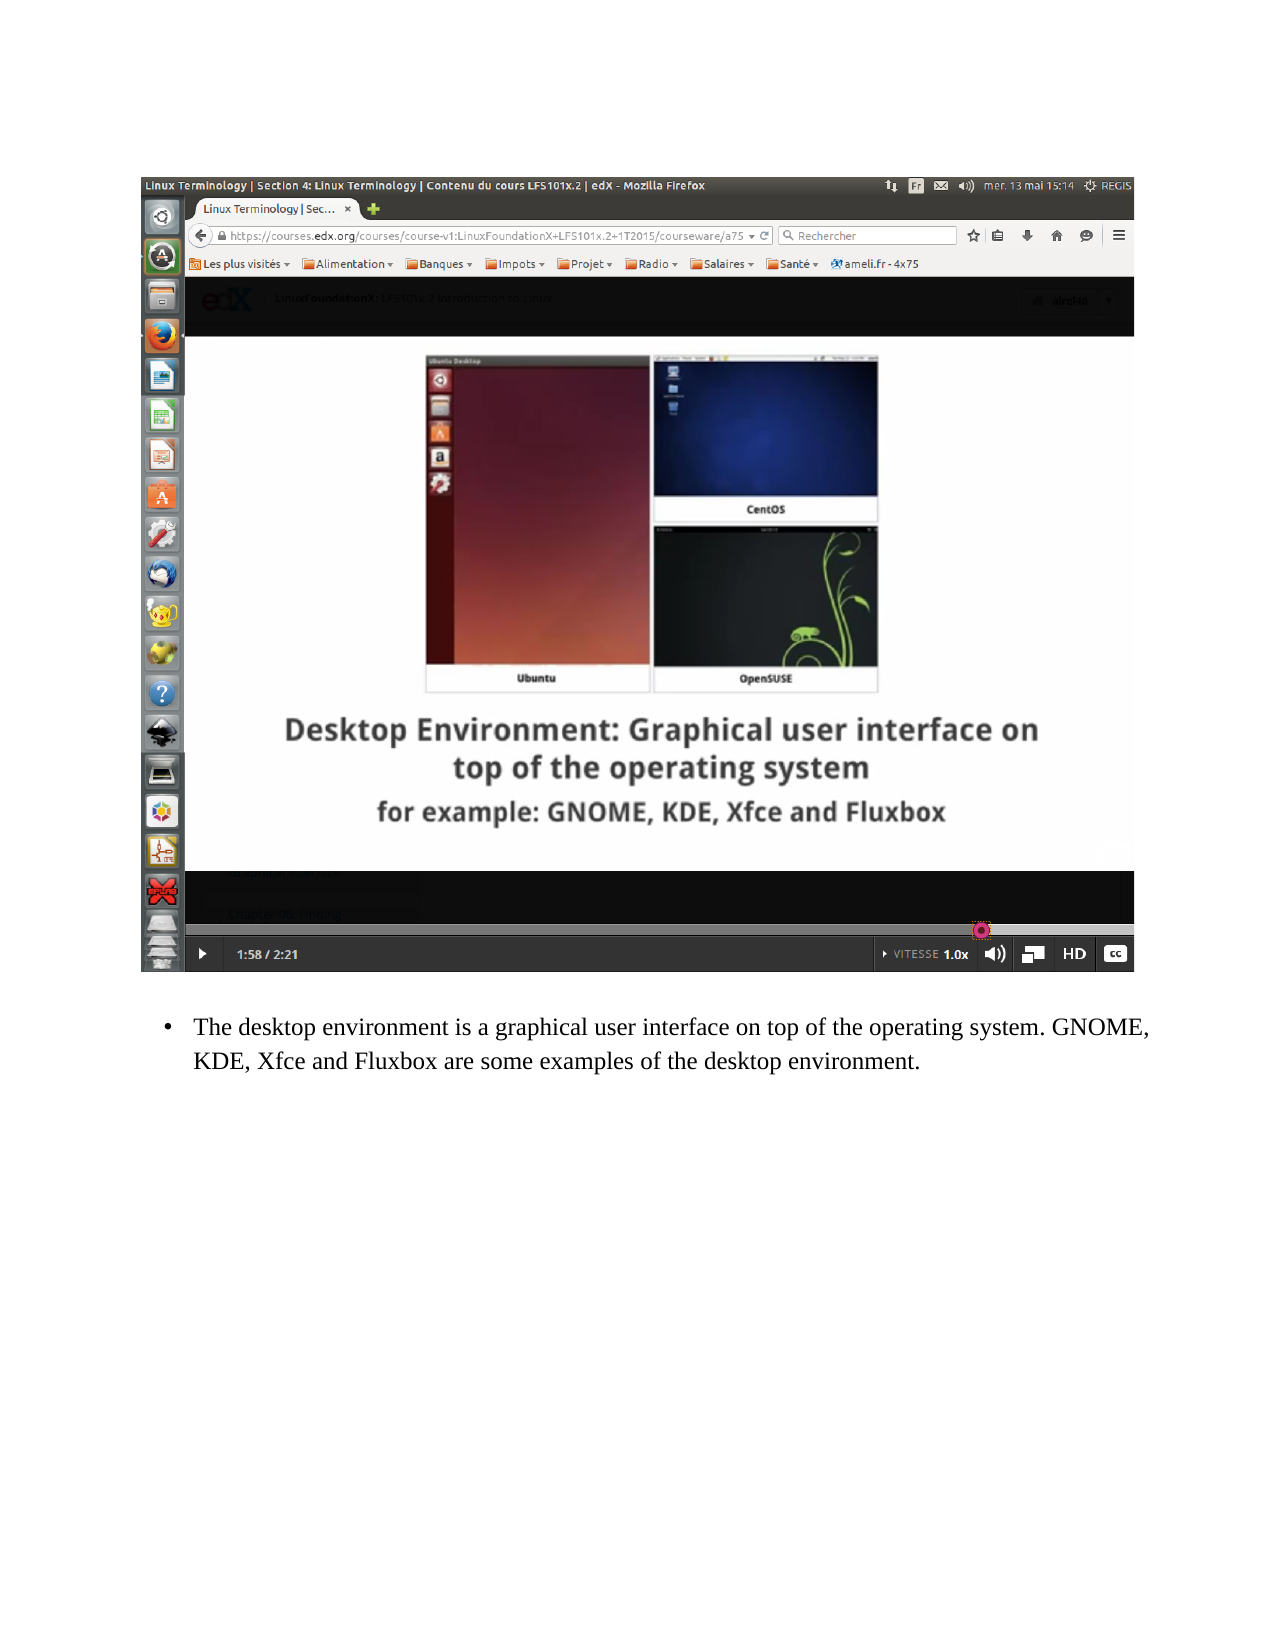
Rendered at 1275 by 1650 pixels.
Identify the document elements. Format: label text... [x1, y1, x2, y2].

list The desktop environment is a graphical user interface on top of the operating system. GNOME, KDE, Xfce and Fluxbox are some examples of the desktop environment. [164, 1012, 1157, 1075]
picture [141, 177, 1135, 972]
